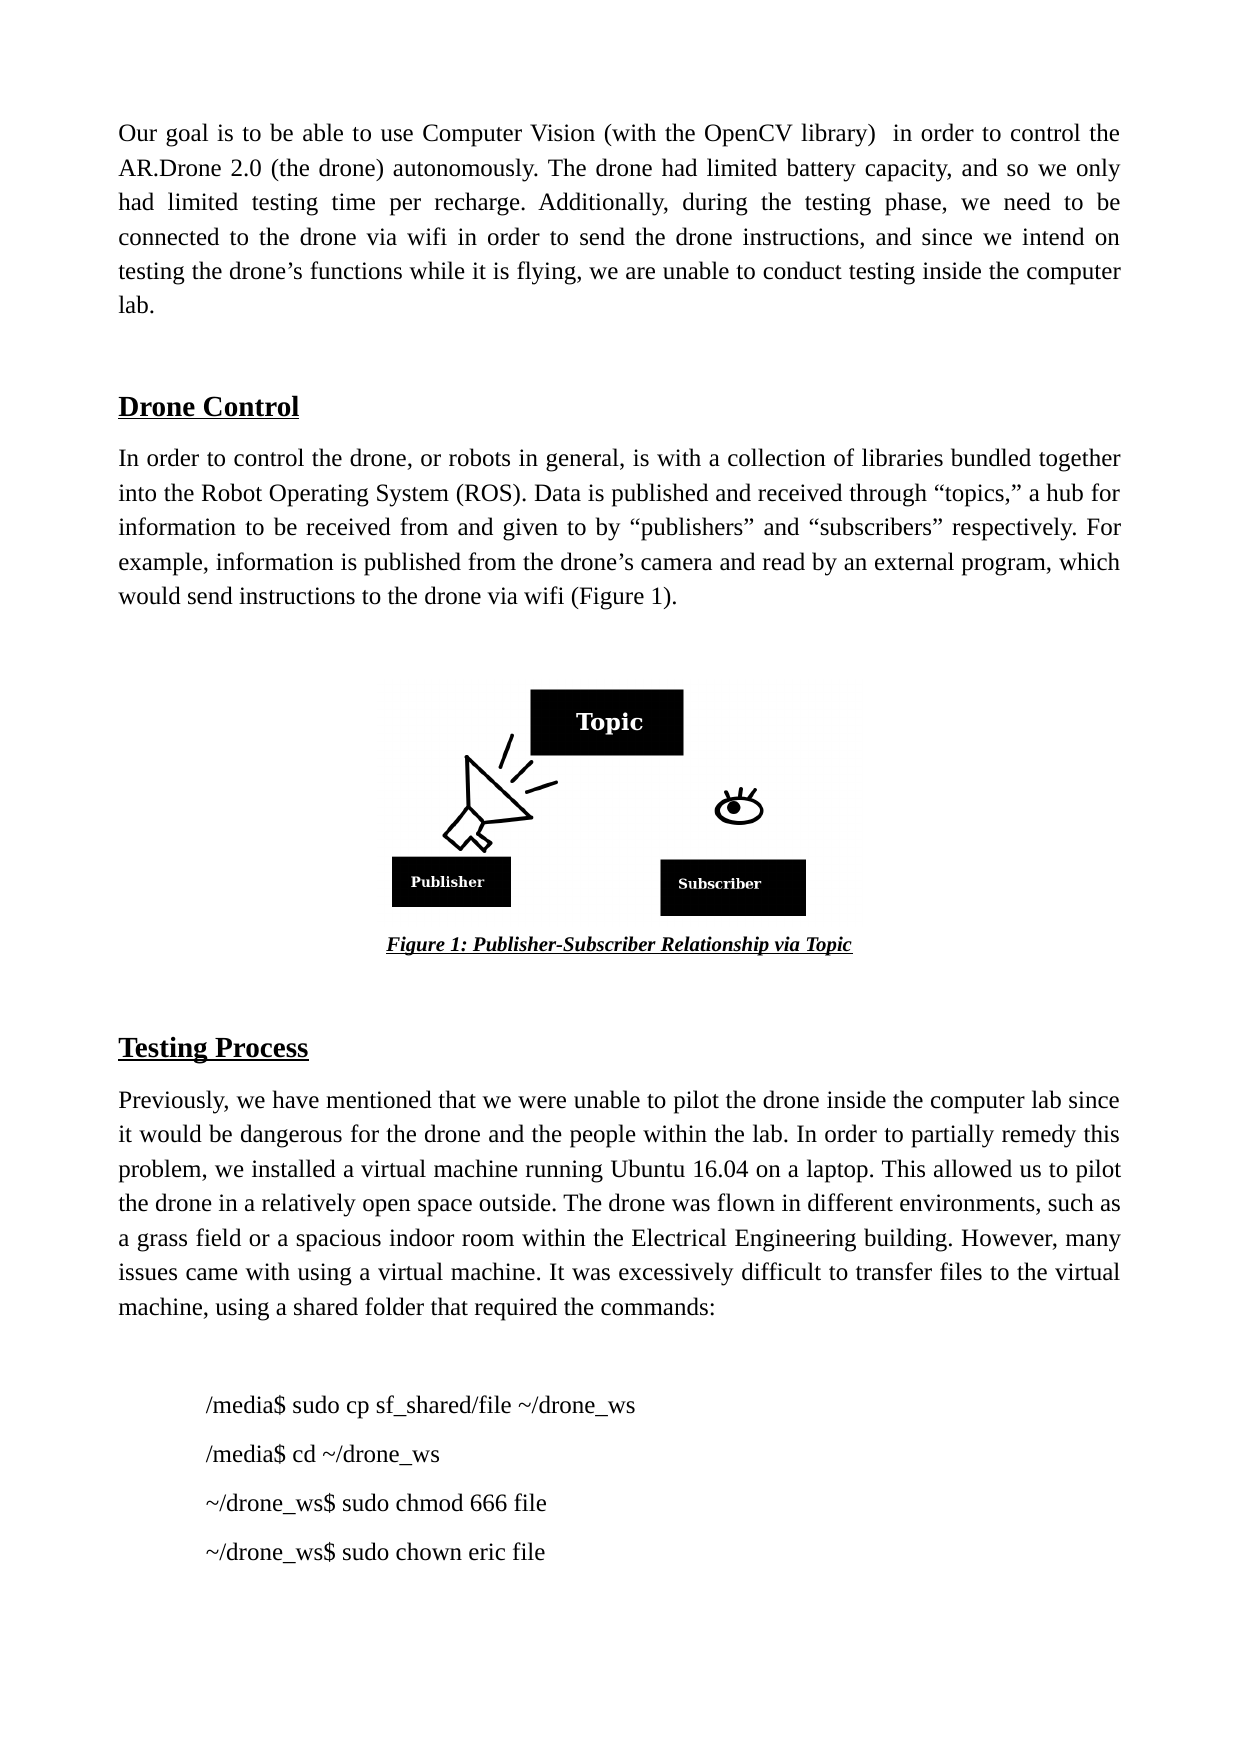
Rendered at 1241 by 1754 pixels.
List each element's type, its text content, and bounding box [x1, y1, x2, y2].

text Our goal is to be able to use Computer Vision (with the OpenCV library) in order to control the AR.Drone 2.0 (the drone) autonomously. The drone had limited battery capacity, and so we only had limited testing time per recharge. Additionally, during the testing phase, we need to be connected to the drone via wifi in order to send the drone instructions, and since we intend on testing the drone’s functions while it is flying, we are unable to conduct testing inside the computer lab. [118, 118, 1122, 319]
picture [377, 679, 863, 927]
text ~/drone_ws$ sudo chown eric file [118, 1537, 1122, 1566]
text /media$ cd ~/drone_ws [118, 1439, 1122, 1468]
text Testing Process [118, 1030, 1122, 1063]
text Figure 1: Publisher-Subscriber Relationship via Topic [118, 679, 1122, 956]
text Previously, we have mentioned that we were unable to pilot the drone inside the computer lab since it would be dangerous for the drone and the people within the lab. In order to partially remedy this problem, we installed a virtual machine running Ubuntu 16.04 on a laptop. This allowed us to pilot the drone in a relatively open space outside. The drone was flown in different environments, such as a grass field or a spacious indoor room within the Electrical Engineering building. However, many issues came with using a virtual machine. It was excessively difficult to transfer files to the virtual machine, using a shared folder that required the commands: [118, 1085, 1122, 1320]
text ~/drone_ws$ sudo chmod 666 file [118, 1488, 1122, 1517]
text /media$ sudo cp sf_shared/file ~/drone_ws [118, 1390, 1122, 1418]
text Drone Control [118, 389, 1122, 422]
text In order to control the drone, or robots in general, is with a collection of libraries bundled together into the Robot Operating System (ROS). Data is published and received through “topics,” a hub for information to be received from and given to by “publishers” and “subscribers” respectively. For example, information is published from the drone’s camera and read by an external program, which would send instructions to the drone via wifi (Figure 1). [118, 443, 1122, 610]
